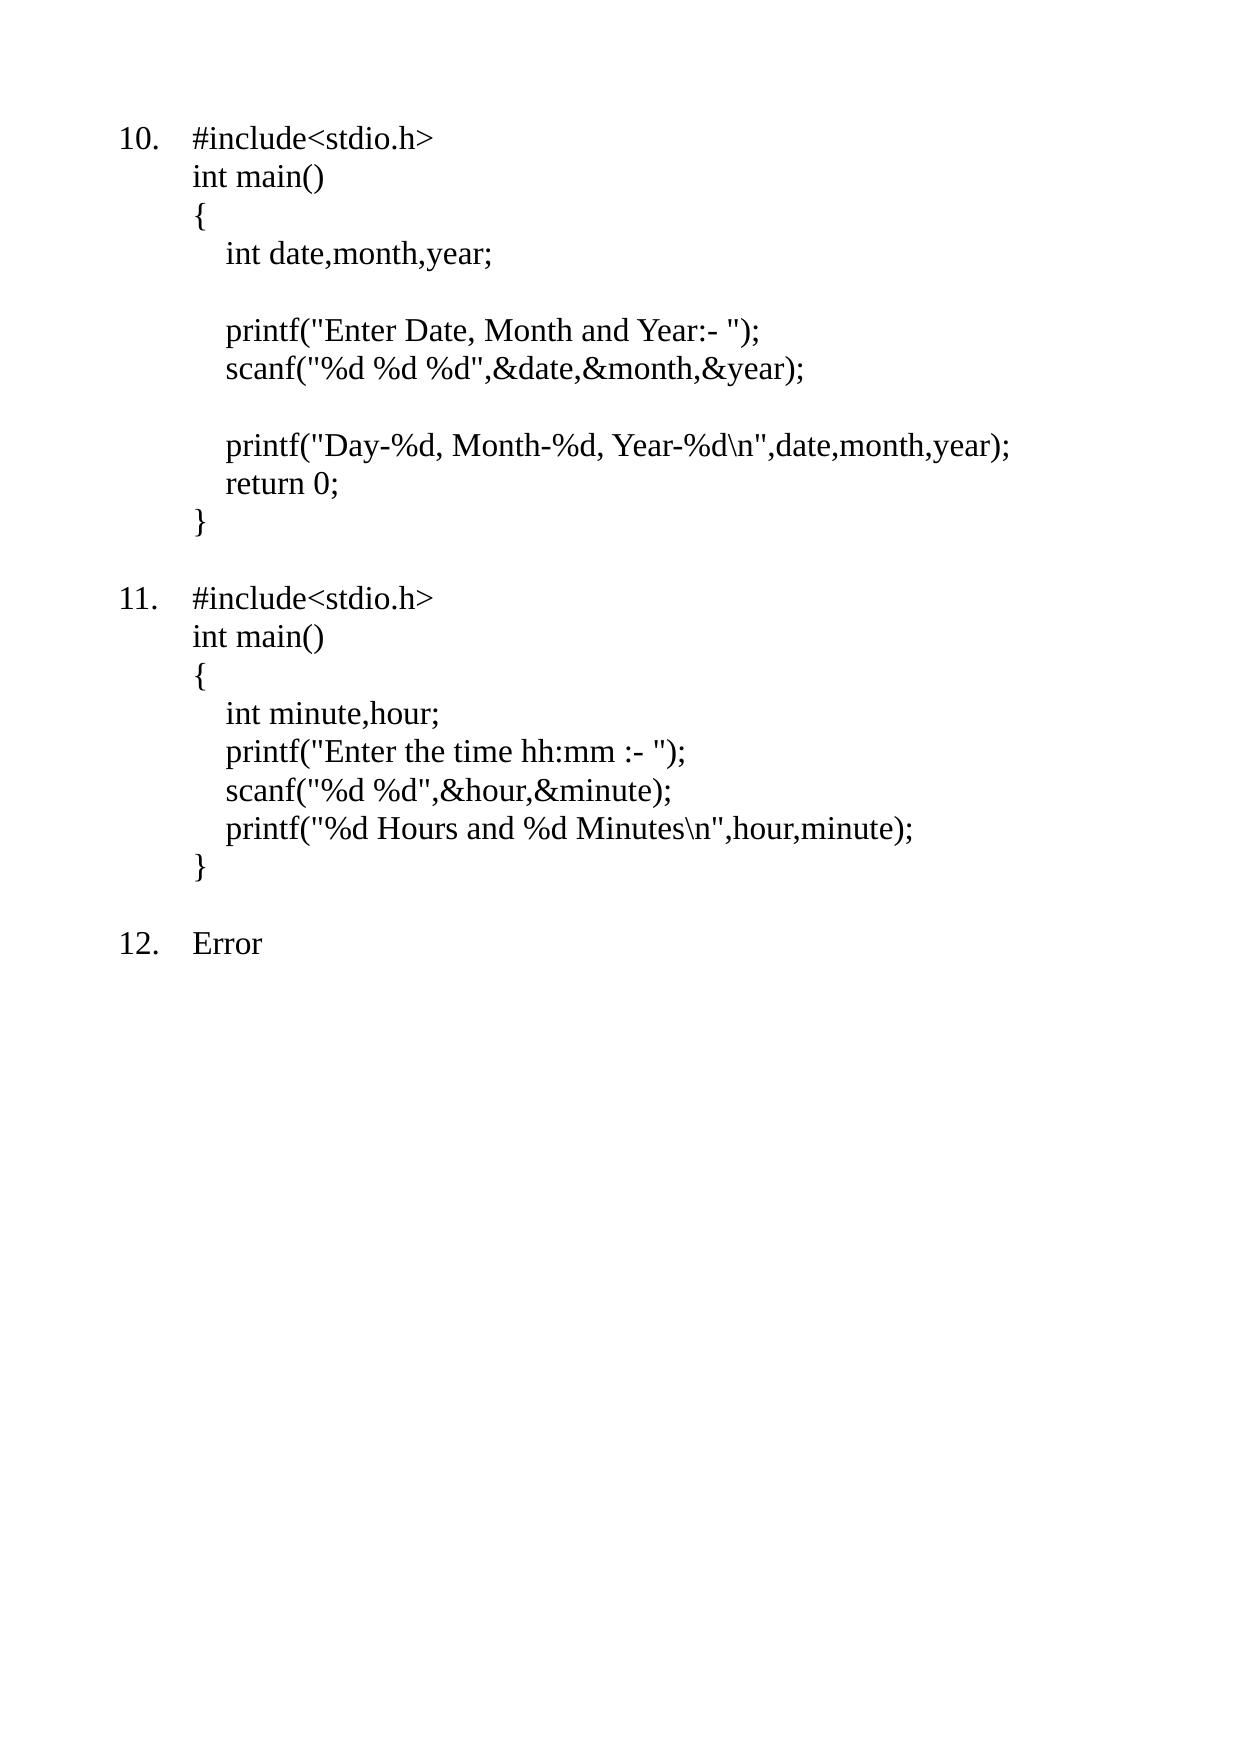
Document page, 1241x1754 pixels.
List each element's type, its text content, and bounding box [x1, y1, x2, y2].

text { [118, 655, 1122, 693]
text printf("Enter Date, Month and Year:- "); [118, 310, 1122, 348]
text int main() [118, 616, 1122, 655]
text return 0; [118, 463, 1122, 501]
text printf("Day-%d, Month-%d, Year-%d\n",date,month,year); [118, 425, 1122, 463]
text int minute,hour; [118, 693, 1122, 731]
text printf("%d Hours and %d Minutes\n",hour,minute); [118, 808, 1122, 846]
text int date,month,year; [118, 233, 1122, 271]
text } [118, 501, 1122, 540]
text scanf("%d %d",&hour,&minute); [118, 770, 1122, 808]
text } [118, 846, 1122, 885]
text 11. #include<stdio.h> [118, 578, 1122, 616]
text scanf("%d %d %d",&date,&month,&year); [118, 348, 1122, 386]
text int main() [118, 156, 1122, 195]
text { [118, 195, 1122, 233]
text 10. #include<stdio.h> [118, 118, 1122, 156]
text 12. Error [118, 923, 1122, 961]
text printf("Enter the time hh:mm :- "); [118, 731, 1122, 770]
